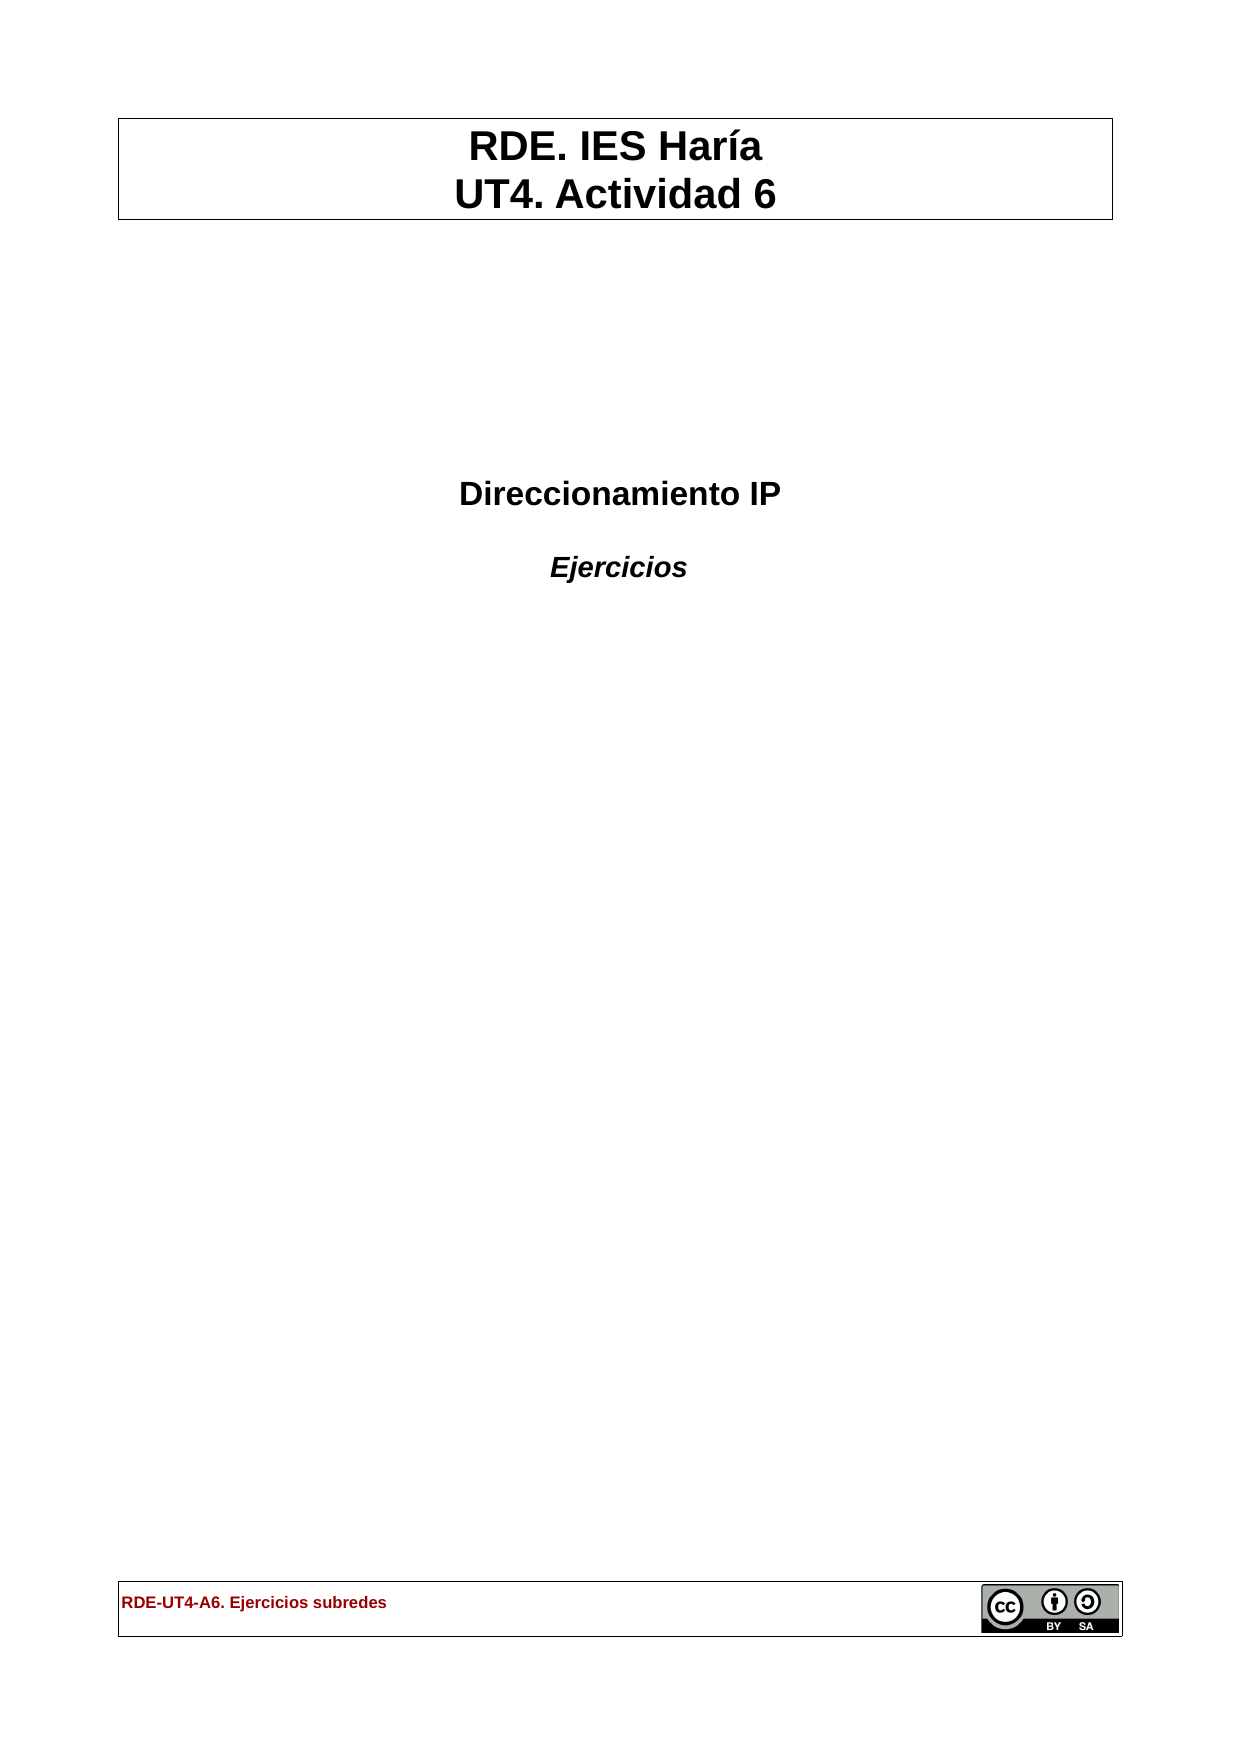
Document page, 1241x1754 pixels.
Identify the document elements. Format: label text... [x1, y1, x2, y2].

text RDE. IES Haría [119, 119, 1112, 166]
text UT4. Actividad 6 [119, 166, 1112, 219]
subtitle Direccionamiento IP [118, 474, 1122, 512]
subtitle Ejercicios [118, 550, 1122, 583]
picture [981, 1584, 1119, 1633]
